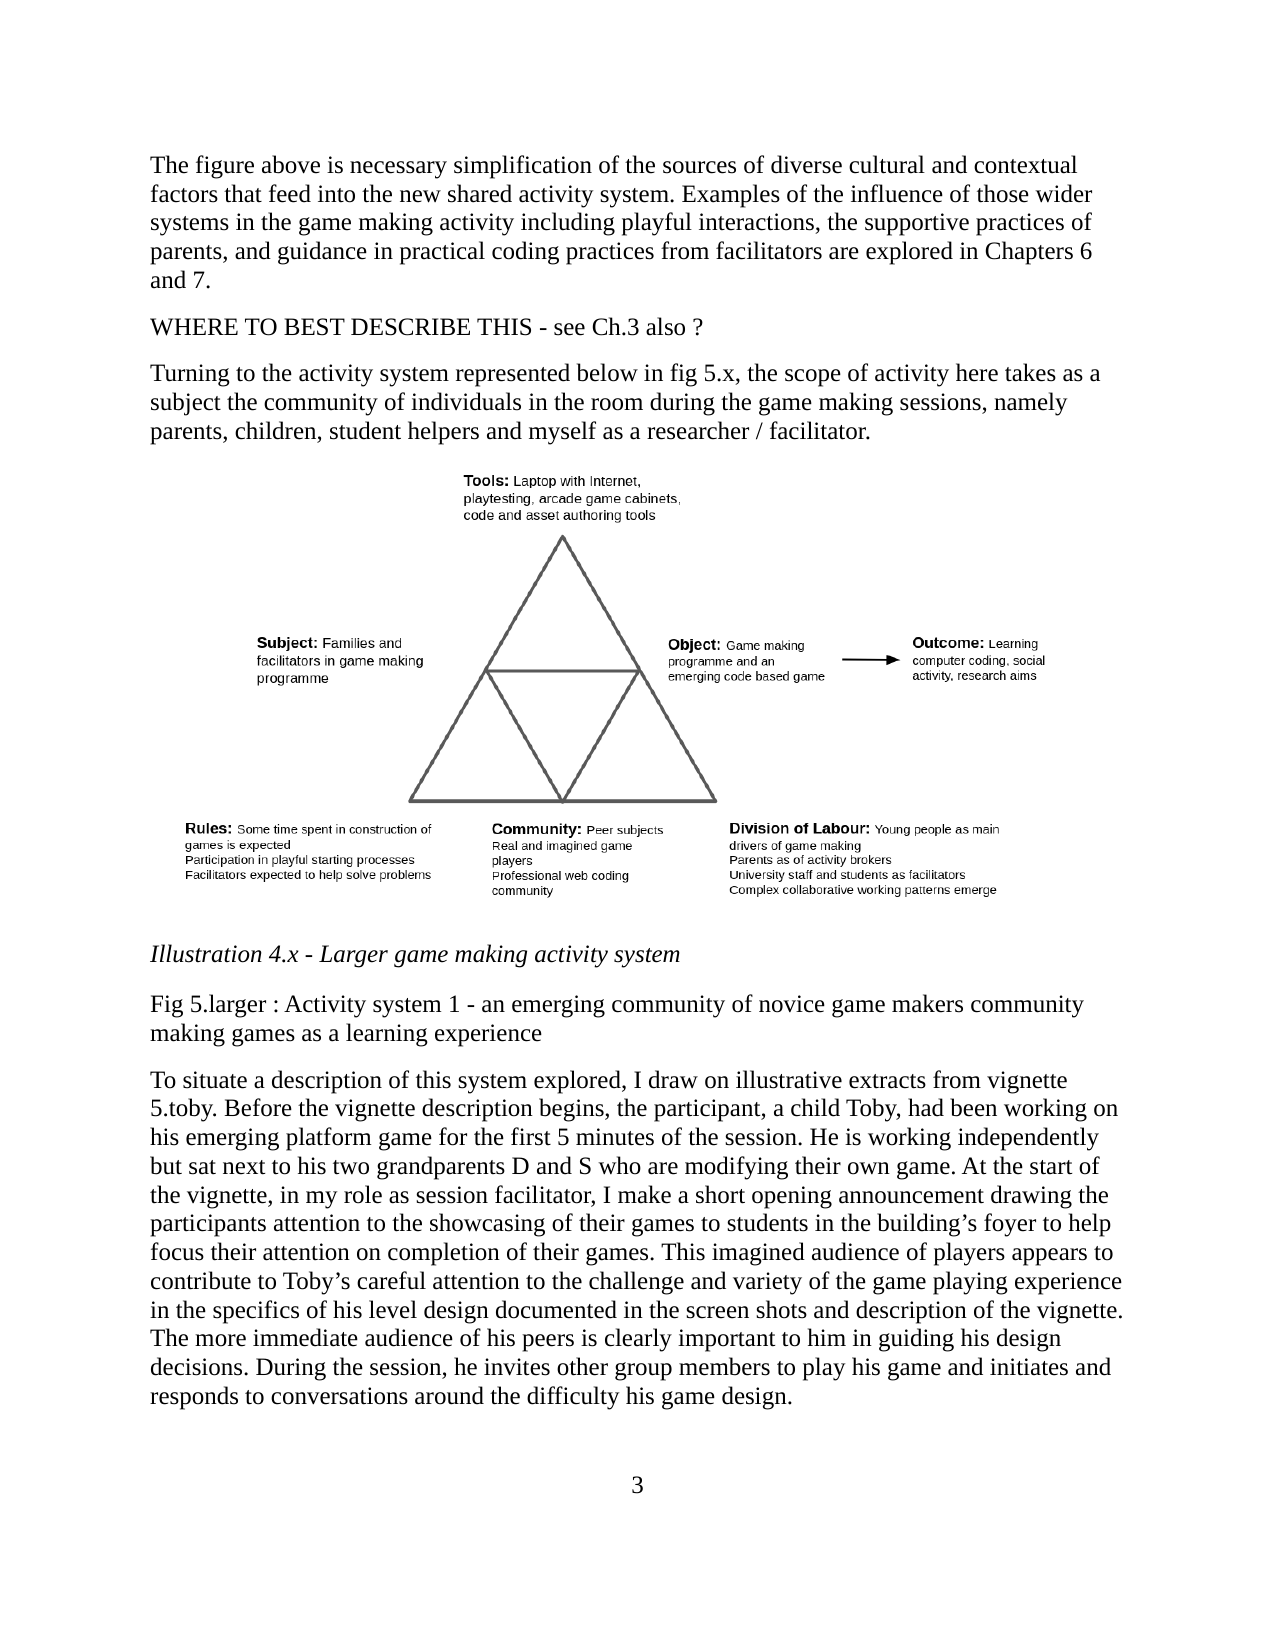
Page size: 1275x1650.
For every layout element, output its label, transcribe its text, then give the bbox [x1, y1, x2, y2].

picture [150, 453, 1077, 927]
text Illustration 4.x - Larger game making activity system [150, 939, 1125, 968]
text To situate a description of this system explored, I draw on illustrative extracts from vignette 5.toby. Before the vignette description begins, the participant, a child Toby, had been working on his emerging platform game for the first 5 minutes of the session. He is working independently but sat next to his two grandparents D and S who are modifying their own game. At the start of the vignette, in my role as session facilitator, I make a short opening announcement drawing the participants attention to the showcasing of their games to students in the building’s foyer to help focus their attention on completion of their games. This imagined audience of players appears to contribute to Toby’s careful attention to the challenge and variety of the game playing experience in the specifics of his level design documented in the screen shots and description of the vignette. The more immediate audience of his peers is clearly important to him in guiding his design decisions. During the session, he invites other group members to play his game and initiates and responds to conversations around the difficulty his game design. [150, 1065, 1125, 1410]
text Fig 5.larger : Activity system 1 - an emerging community of novice game makers community making games as a learning experience [150, 989, 1125, 1047]
text The figure above is necessary simplification of the sources of diverse cultural and contextual factors that feed into the new shared activity system. Examples of the influence of those wider systems in the game making activity including playful interactions, the supportive practices of parents, and guidance in practical coding practices from facilitators are explored in Chapters 6 and 7. [150, 150, 1125, 294]
text WHERE TO BEST DESCRIBE THIS - see Ch.3 also ? [150, 312, 1125, 340]
text Turning to the activity system represented below in fig 5.x, the scope of activity here takes as a subject the community of individuals in the room during the game making sessions, namely parents, children, student helpers and myself as a researcher / facilitator. [150, 358, 1125, 444]
